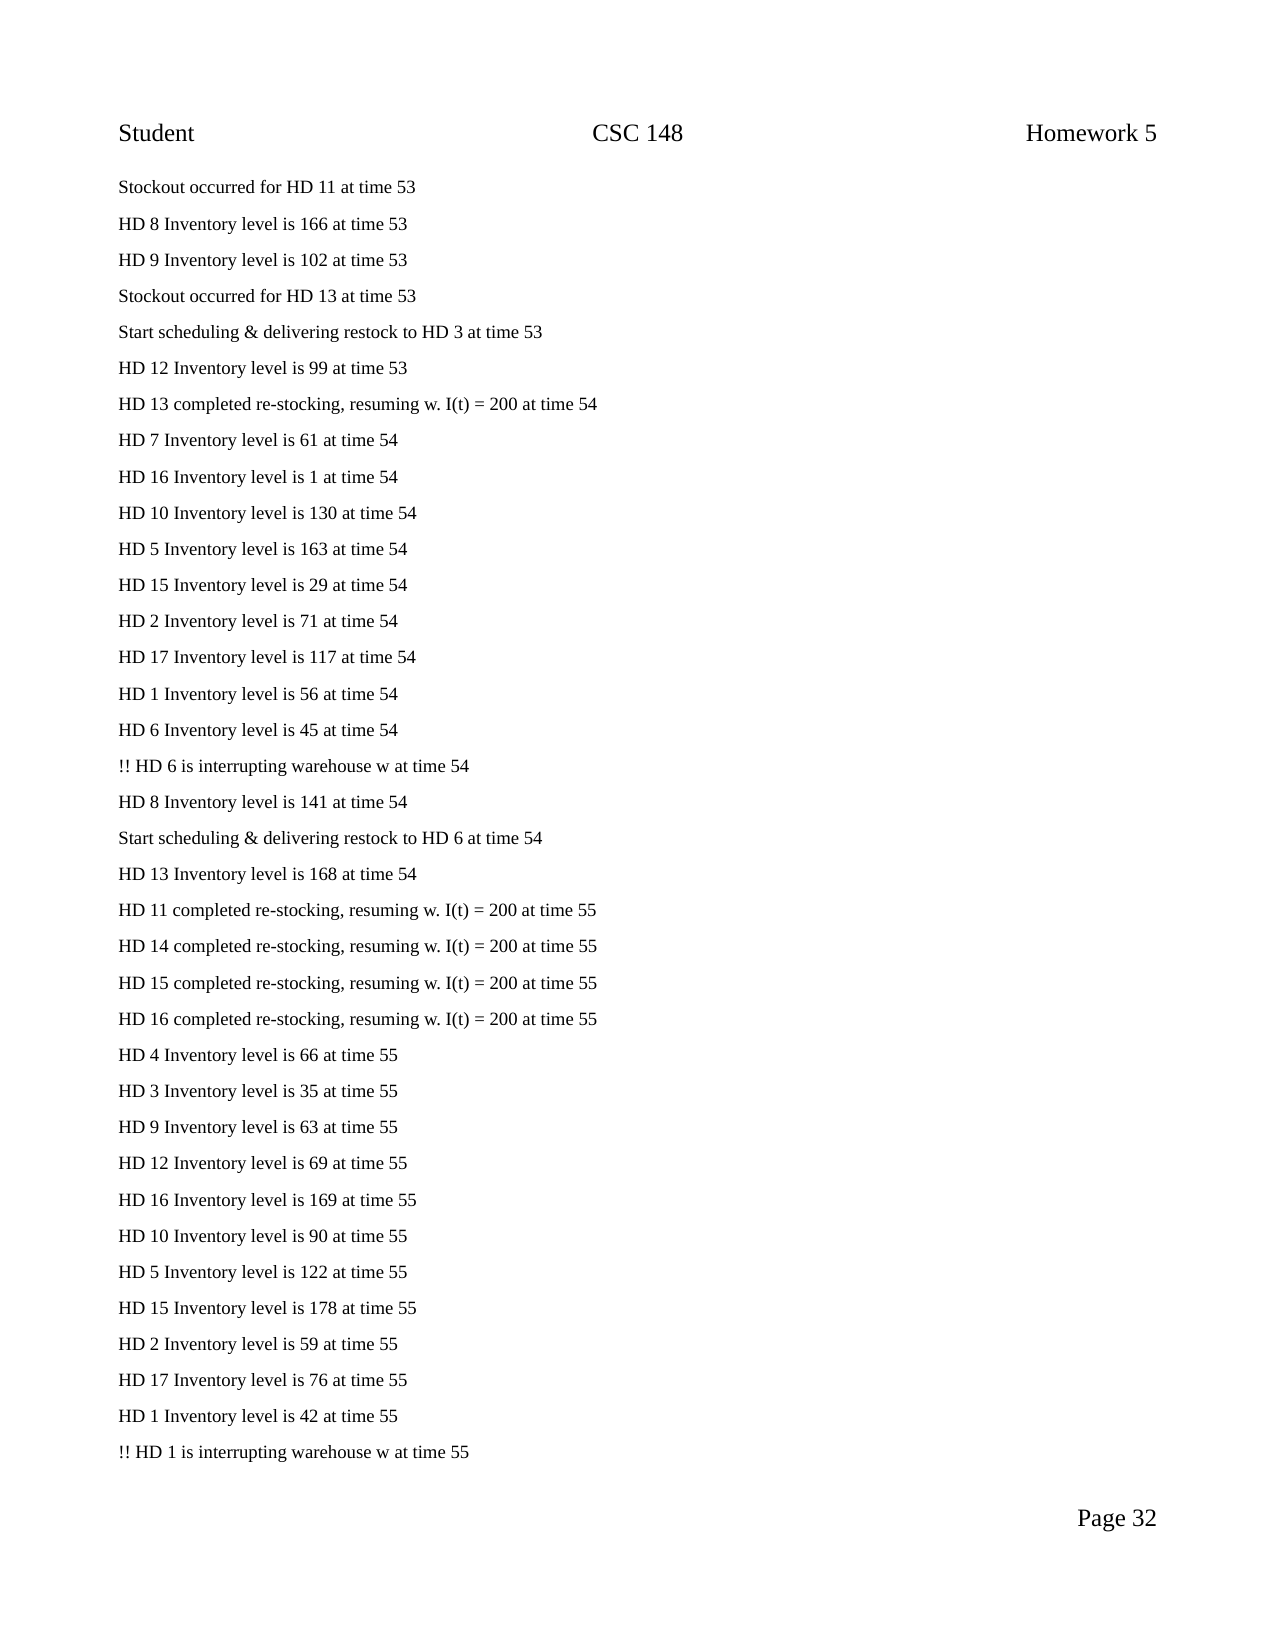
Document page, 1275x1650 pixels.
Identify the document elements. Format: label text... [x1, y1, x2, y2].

text HD 8 Inventory level is 166 at time 53 [118, 212, 1157, 234]
text HD 8 Inventory level is 141 at time 54 [118, 791, 1157, 812]
text Stockout occurred for HD 13 at time 53 [118, 285, 1157, 306]
text HD 15 completed re-stocking, resuming w. I(t) = 200 at time 55 [118, 972, 1157, 993]
text HD 12 Inventory level is 99 at time 53 [118, 357, 1157, 379]
text HD 1 Inventory level is 42 at time 55 [118, 1405, 1157, 1427]
text HD 16 completed re-stocking, resuming w. I(t) = 200 at time 55 [118, 1008, 1157, 1029]
text HD 4 Inventory level is 66 at time 55 [118, 1044, 1157, 1065]
text HD 2 Inventory level is 71 at time 54 [118, 610, 1157, 632]
text HD 15 Inventory level is 29 at time 54 [118, 574, 1157, 596]
text !! HD 6 is interrupting warehouse w at time 54 [118, 755, 1157, 776]
text !! HD 1 is interrupting warehouse w at time 55 [118, 1441, 1157, 1463]
text HD 15 Inventory level is 178 at time 55 [118, 1297, 1157, 1318]
text HD 16 Inventory level is 1 at time 54 [118, 466, 1157, 487]
text HD 13 completed re-stocking, resuming w. I(t) = 200 at time 54 [118, 393, 1157, 415]
text HD 16 Inventory level is 169 at time 55 [118, 1188, 1157, 1210]
text HD 11 completed re-stocking, resuming w. I(t) = 200 at time 55 [118, 899, 1157, 921]
text HD 7 Inventory level is 61 at time 54 [118, 429, 1157, 451]
text HD 9 Inventory level is 102 at time 53 [118, 249, 1157, 270]
text HD 17 Inventory level is 117 at time 54 [118, 646, 1157, 668]
text Stockout occurred for HD 11 at time 53 [118, 176, 1157, 198]
text HD 1 Inventory level is 56 at time 54 [118, 682, 1157, 704]
text HD 13 Inventory level is 168 at time 54 [118, 863, 1157, 885]
text HD 5 Inventory level is 122 at time 55 [118, 1261, 1157, 1282]
text HD 3 Inventory level is 35 at time 55 [118, 1080, 1157, 1102]
text Start scheduling & delivering restock to HD 6 at time 54 [118, 827, 1157, 848]
text HD 2 Inventory level is 59 at time 55 [118, 1333, 1157, 1354]
text HD 17 Inventory level is 76 at time 55 [118, 1369, 1157, 1391]
text HD 10 Inventory level is 130 at time 54 [118, 502, 1157, 523]
text Start scheduling & delivering restock to HD 3 at time 53 [118, 321, 1157, 342]
text HD 9 Inventory level is 63 at time 55 [118, 1116, 1157, 1138]
text HD 5 Inventory level is 163 at time 54 [118, 538, 1157, 559]
text HD 6 Inventory level is 45 at time 54 [118, 718, 1157, 740]
text HD 10 Inventory level is 90 at time 55 [118, 1224, 1157, 1246]
text HD 14 completed re-stocking, resuming w. I(t) = 200 at time 55 [118, 935, 1157, 957]
text HD 12 Inventory level is 69 at time 55 [118, 1152, 1157, 1174]
